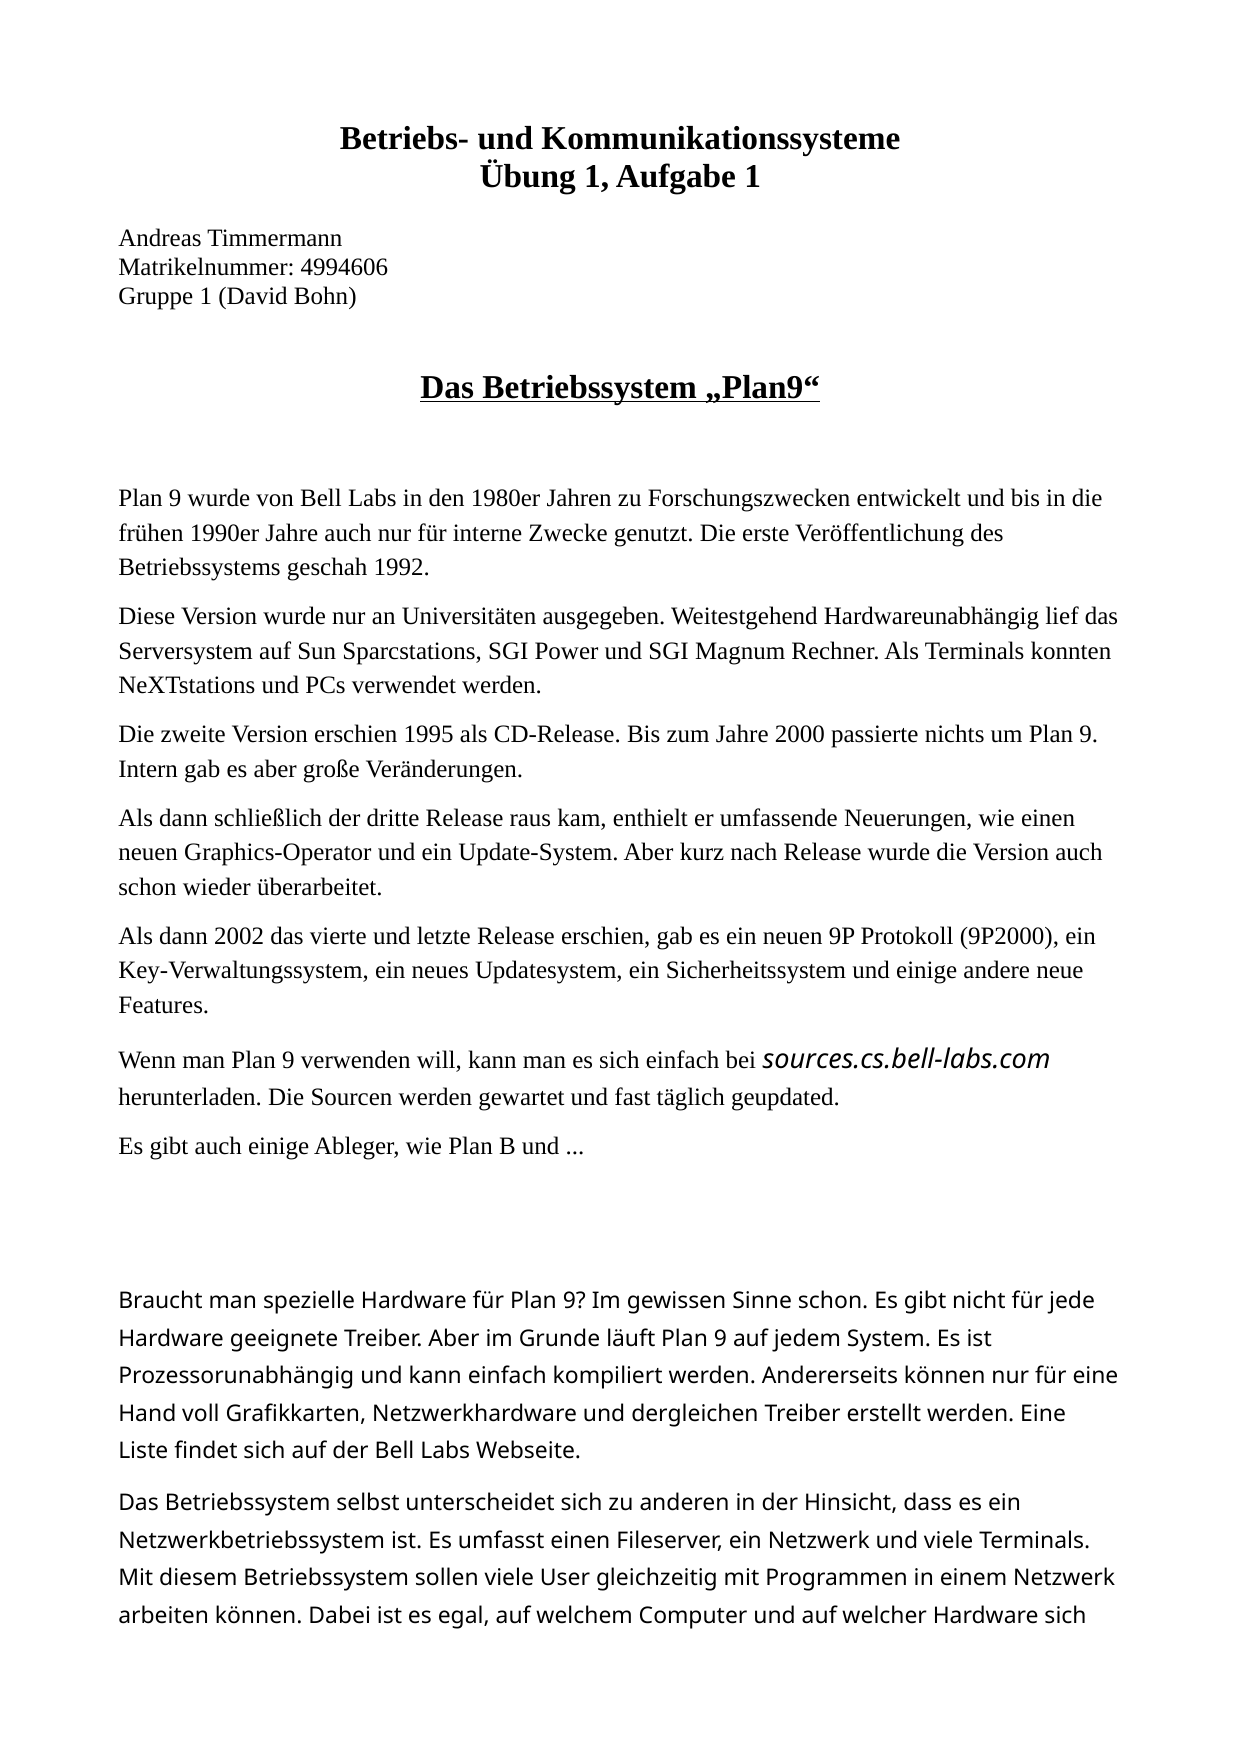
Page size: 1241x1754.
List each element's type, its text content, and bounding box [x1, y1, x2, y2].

text Als dann 2002 das vierte und letzte Release erschien, gab es ein neuen 9P Protokoll (9P2000), ein Key-Verwaltungssystem, ein neues Updatesystem, ein Sicherheitssystem und einige andere neue Features. [118, 921, 1122, 1019]
text Die zweite Version erschien 1995 als CD-Release. Bis zum Jahre 2000 passierte nichts um Plan 9. Intern gab es aber große Veränderungen. [118, 719, 1122, 783]
text Gruppe 1 (David Bohn) [118, 281, 1122, 310]
text Wenn man Plan 9 verwenden will, kann man es sich einfach bei sources.cs.bell-labs.com herunterladen. Die Sourcen werden gewartet und fast täglich geupdated. [118, 1039, 1122, 1110]
text Als dann schließlich der dritte Release raus kam, enthielt er umfassende Neuerungen, wie einen neuen Graphics-Operator und ein Update-System. Aber kurz nach Release wurde die Version auch schon wieder überarbeitet. [118, 803, 1122, 901]
text Plan 9 wurde von Bell Labs in den 1980er Jahren zu Forschungszwecken entwickelt und bis in die frühen 1990er Jahre auch nur für interne Zwecke genutzt. Die erste Veröffentlichung des Betriebssystems geschah 1992. [118, 483, 1122, 581]
text Das Betriebssystem „Plan9“ [118, 367, 1122, 406]
text Andreas Timmermann [118, 223, 1122, 252]
text Betriebs- und Kommunikationssysteme [118, 118, 1122, 156]
text Übung 1, Aufgabe 1 [118, 156, 1122, 195]
text Es gibt auch einige Ableger, wie Plan B und ... [118, 1131, 1122, 1159]
text Das Betriebssystem selbst unterscheidet sich zu anderen in der Hinsicht, dass es ein Netzwerkbetriebssystem ist. Es umfasst einen Fileserver, ein Netzwerk und viele Terminals. Mit diesem Betriebssystem sollen viele User gleichzeitig mit Programmen in einem Netzwerk arbeiten können. Dabei ist es egal, auf welchem Computer und auf welcher Hardware sich [118, 1486, 1122, 1630]
text Braucht man spezielle Hardware für Plan 9? Im gewissen Sinne schon. Es gibt nicht für jede Hardware geeignete Treiber. Aber im Grunde läuft Plan 9 auf jedem System. Es ist Prozessorunabhängig und kann einfach kompiliert werden. Andererseits können nur für eine Hand voll Grafikkarten, Netzwerkhardware und dergleichen Treiber erstellt werden. Eine Liste findet sich auf der Bell Labs Webseite. [118, 1284, 1122, 1465]
text Matrikelnummer: 4994606 [118, 252, 1122, 281]
text Diese Version wurde nur an Universitäten ausgegeben. Weitestgehend Hardwareunabhängig lief das Serversystem auf Sun Sparcstations, SGI Power und SGI Magnum Rechner. Als Terminals konnten NeXTstations und PCs verwendet werden. [118, 601, 1122, 699]
